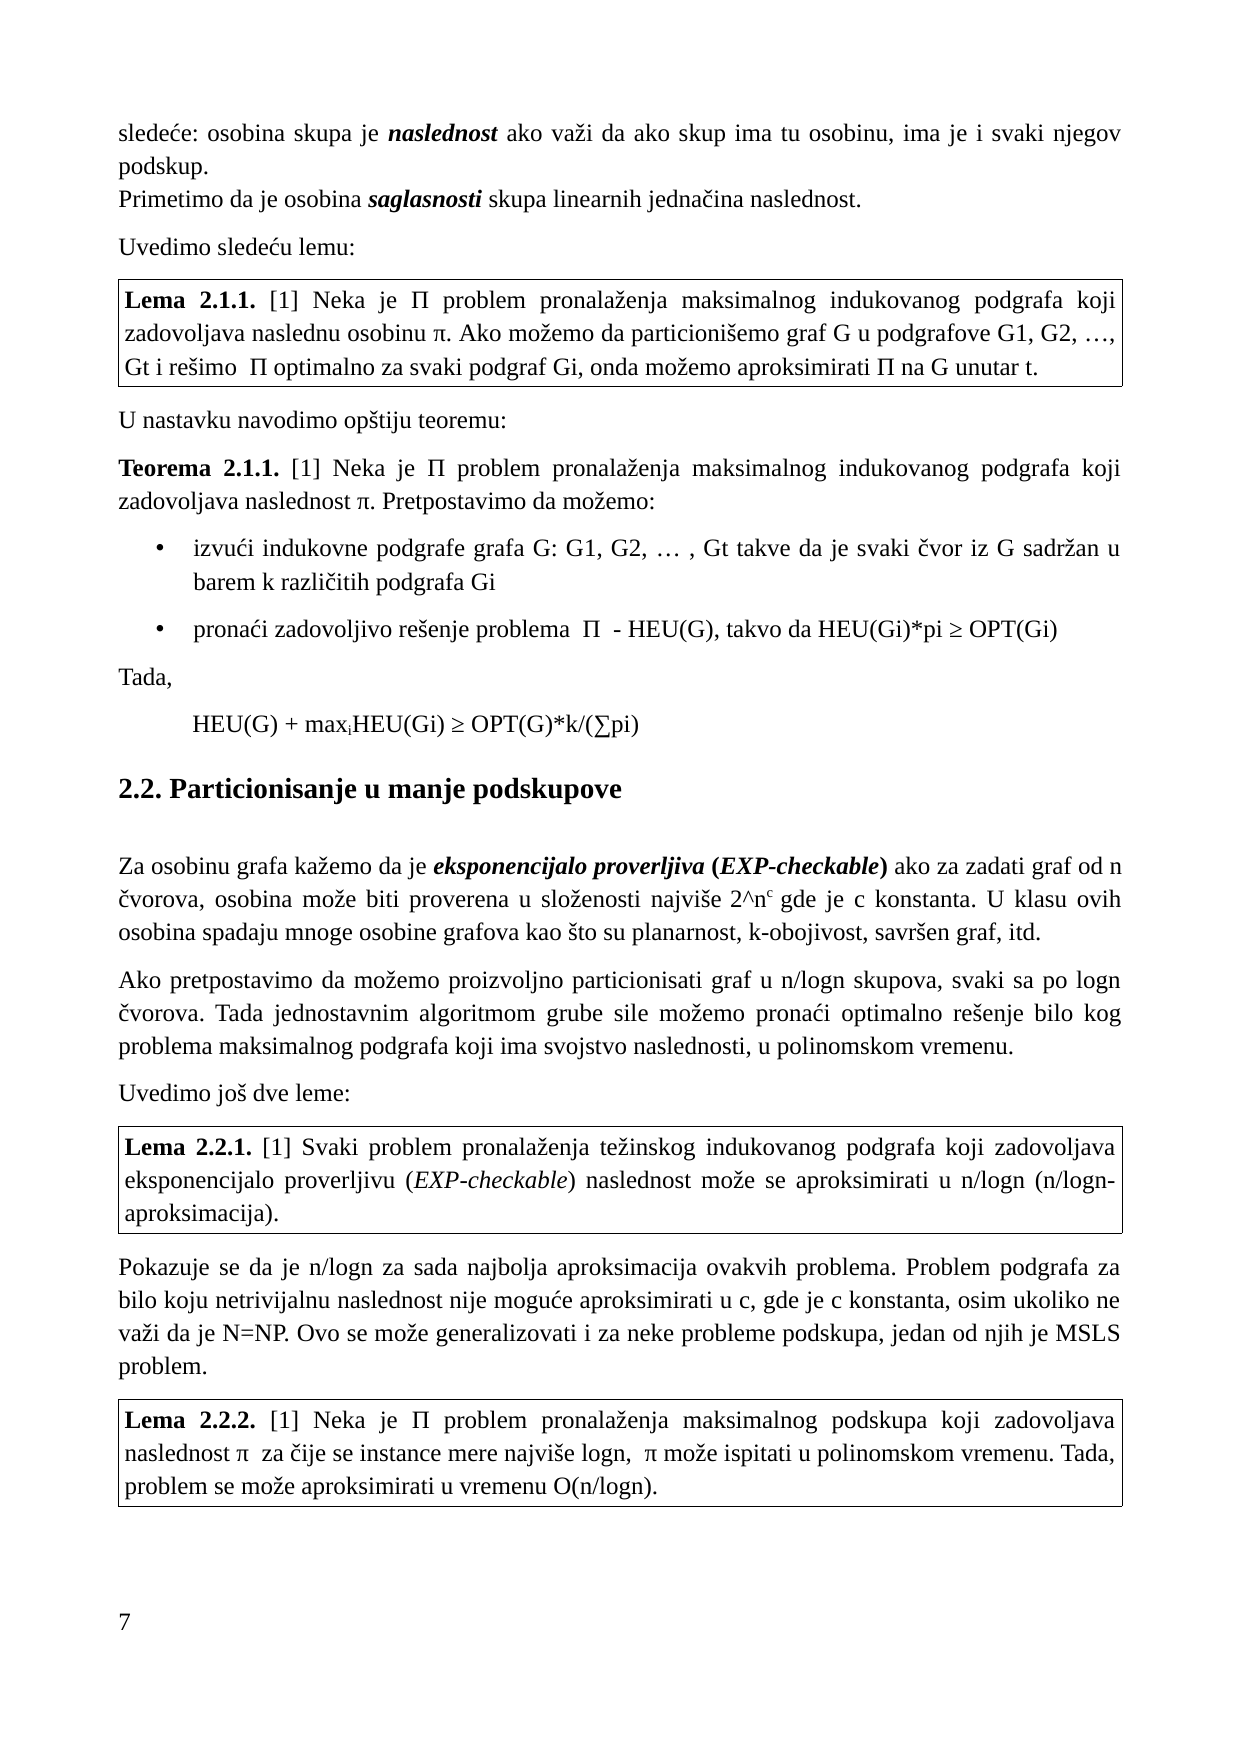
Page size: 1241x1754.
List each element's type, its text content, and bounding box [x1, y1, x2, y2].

text Pokazuje se da je n/logn za sada najbolja aproksimacija ovakvih problema. Problem podgrafa za bilo koju netrivijalnu naslednost nije moguće aproksimirati u c, gde je c konstanta, osim ukoliko ne važi da je N=NP. Ovo se može generalizovati i za neke probleme podskupa, jedan od njih je MSLS problem. [118, 1252, 1122, 1380]
text HEU(G) + maxiHEU(Gi) ≥ OPT(G)*k/(∑pi) [118, 709, 1122, 738]
text Tada, [118, 662, 1122, 691]
text Lema 2.2.1. [1] Svaki problem pronalaženja težinskog indukovanog podgrafa koji zadovoljava eksponencijalo proverljivu (EXP-checkable) naslednost može se aproksimirati u n/logn (n/logn-aproksimacija). [119, 1127, 1122, 1233]
text Uvedimo sledeću lemu: [118, 232, 1122, 261]
text Lema 2.2.2. [1] Neka je П problem pronalaženja maksimalnog podskupa koji zadovoljava naslednost π za čije se instance mere najviše logn, π može ispitati u polinomskom vremenu. Tada, problem se može aproksimirati u vremenu O(n/logn). [119, 1400, 1122, 1506]
subtitle 2.2. Particionisanje u manje podskupove [118, 772, 1122, 839]
text Ako pretpostavimo da možemo proizvoljno particionisati graf u n/logn skupova, svaki sa po logn čvorova. Tada jednostavnim algoritmom grube sile možemo pronaći optimalno rešenje bilo kog problema maksimalnog podgrafa koji ima svojstvo naslednosti, u polinomskom vremenu. [118, 965, 1122, 1059]
list pronaći zadovoljivo rešenje problema П - HEU(G), takvo da HEU(Gi)*pi ≥ OPT(Gi) [156, 614, 1122, 643]
text Uvedimo još dve leme: [118, 1078, 1122, 1107]
list izvući indukovne podgrafe grafa G: G1, G2, … , Gt takve da je svaki čvor iz G sadržan u barem k različitih podgrafa Gi [156, 533, 1122, 595]
text Teorema 2.1.1. [1] Neka je П problem pronalaženja maksimalnog indukovanog podgrafa koji zadovoljava naslednost π. Pretpostavimo da možemo: [118, 453, 1122, 515]
text U nastavku navodimo opštiju teoremu: [118, 405, 1122, 434]
text Za osobinu grafa kažemo da je eksponencijalo proverljiva (EXP-checkable) ako za zadati graf od n čvorova, osobina može biti proverena u složenosti najviše 2^nc gde je c konstanta. U klasu ovih osobina spadaju mnoge osobine grafova kao što su planarnost, k-obojivost, savršen graf, itd. [118, 851, 1122, 946]
text Lema 2.1.1. [1] Neka je П problem pronalaženja maksimalnog indukovanog podgrafa koji zadovoljava naslednu osobinu π. Ako možemo da particionišemo graf G u podgrafove G1, G2, …, Gt i rešimo П optimalno za svaki podgraf Gi, onda možemo aproksimirati П na G unutar t. [119, 280, 1122, 386]
text sledeće: osobina skupa je naslednost ako važi da ako skup ima tu osobinu, ima je i svaki njegov podskup. Primetimo da je osobina saglasnosti skupa linearnih jednačina naslednost. [118, 118, 1122, 213]
